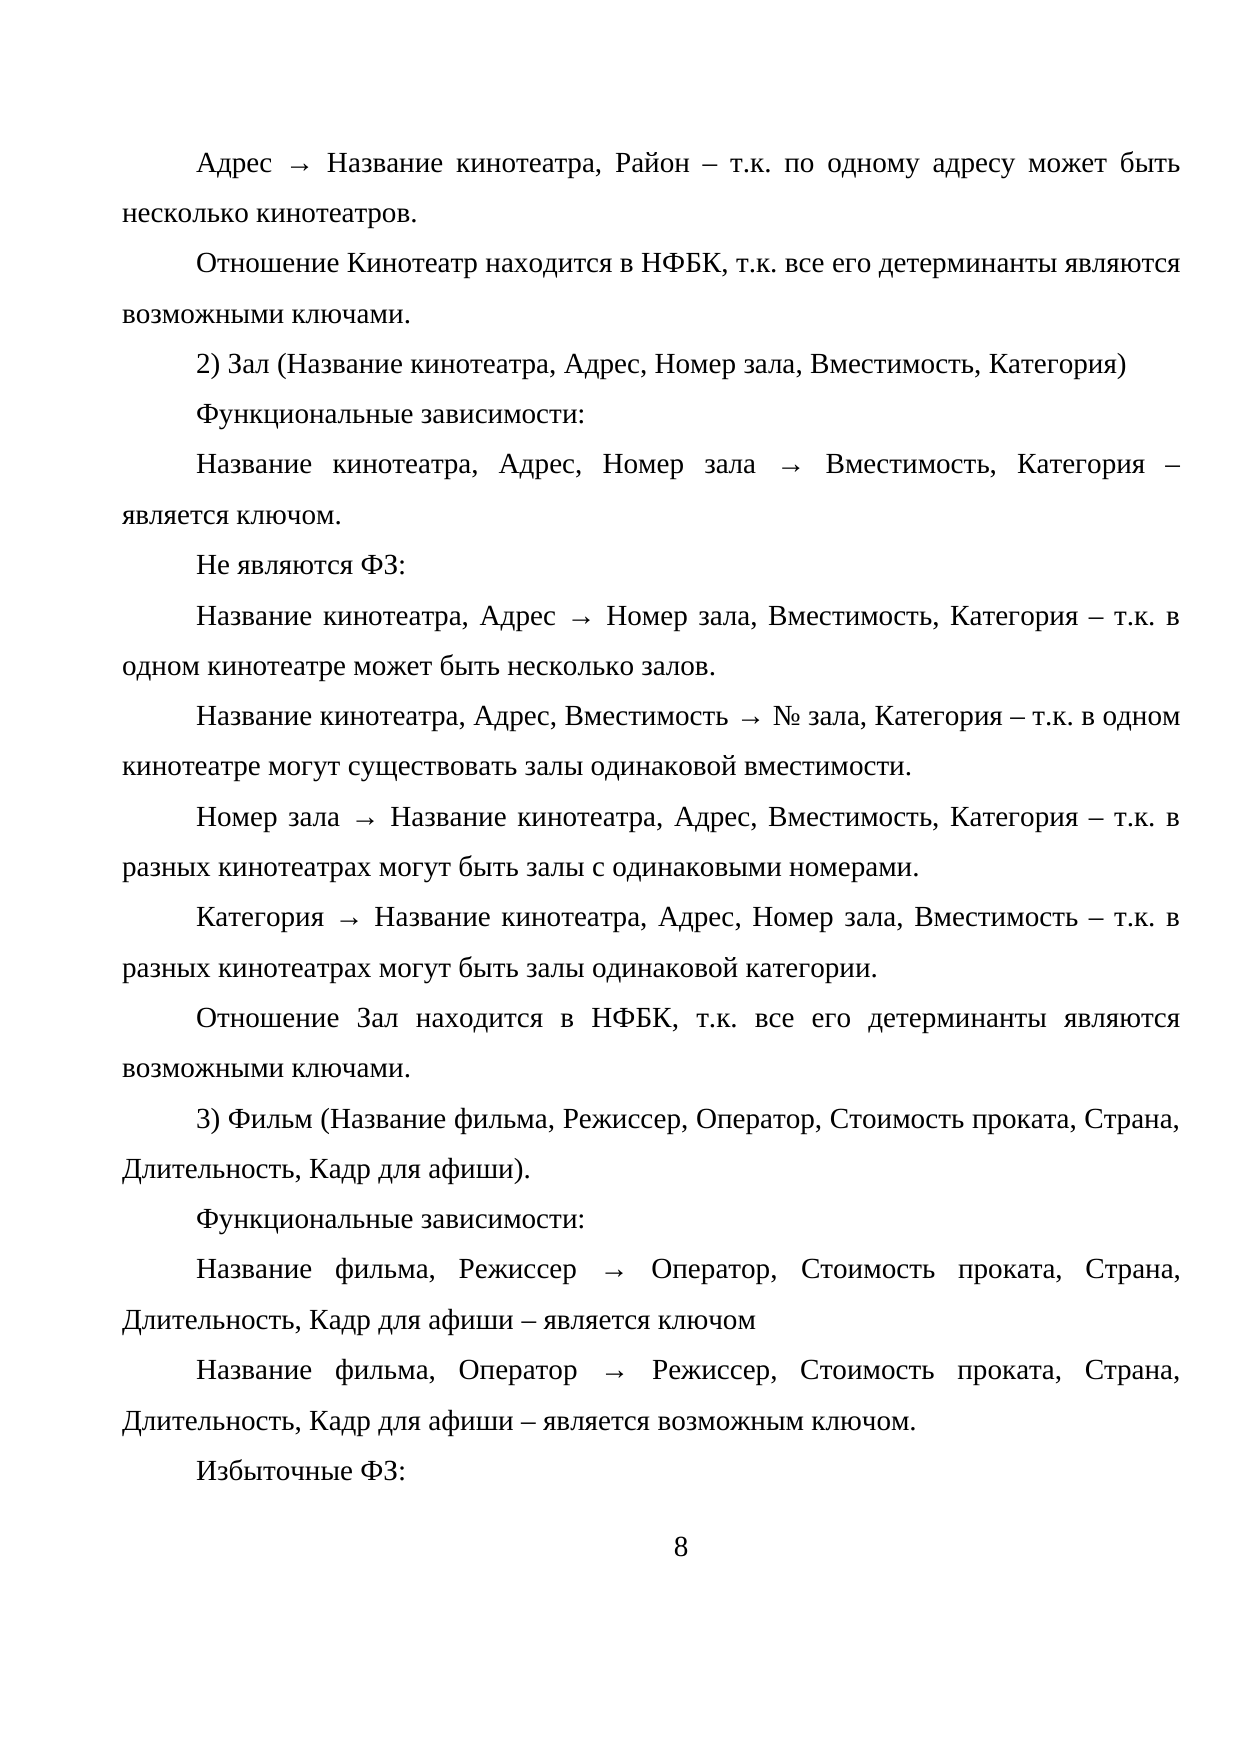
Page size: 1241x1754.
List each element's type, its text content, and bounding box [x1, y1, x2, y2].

text Номер зала → Название кинотеатра, Адрес, Вместимость, Категория – т.к. в разных кинотеатрах могут быть залы с одинаковыми номерами. [122, 799, 1181, 883]
text Название фильма, Режиссер → Оператор, Стоимость проката, Страна, Длительность, Кадр для афиши – является ключом [122, 1252, 1181, 1336]
text Адрес → Название кинотеатра, Район – т.к. по одному адресу может быть несколько кинотеатров. [122, 145, 1181, 229]
text Название фильма, Оператор → Режиссер, Стоимость проката, Страна, Длительность, Кадр для афиши – является возможным ключом. [122, 1352, 1181, 1436]
text Функциональные зависимости: [122, 1201, 1181, 1235]
text Название кинотеатра, Адрес → Номер зала, Вместимость, Категория – т.к. в одном кинотеатре может быть несколько залов. [122, 598, 1181, 681]
text 2) Зал (Название кинотеатра, Адрес, Номер зала, Вместимость, Категория) [122, 346, 1181, 379]
text Отношение Зал находится в НФБК, т.к. все его детерминанты являются возможными ключами. [122, 1000, 1181, 1084]
text Категория → Название кинотеатра, Адрес, Номер зала, Вместимость – т.к. в разных кинотеатрах могут быть залы одинаковой категории. [122, 899, 1181, 983]
text Название кинотеатра, Адрес, Номер зала → Вместимость, Категория – является ключом. [122, 447, 1181, 531]
text 3) Фильм (Название фильма, Режиссер, Оператор, Стоимость проката, Страна, Длительность, Кадр для афиши). [122, 1101, 1181, 1184]
text Отношение Кинотеатр находится в НФБК, т.к. все его детерминанты являются возможными ключами. [122, 245, 1181, 329]
text Название кинотеатра, Адрес, Вместимость → № зала, Категория – т.к. в одном кинотеатре могут существовать залы одинаковой вместимости. [122, 698, 1181, 782]
text Не являются ФЗ: [122, 547, 1181, 581]
text Функциональные зависимости: [122, 396, 1181, 430]
text Избыточные ФЗ: [122, 1453, 1181, 1486]
